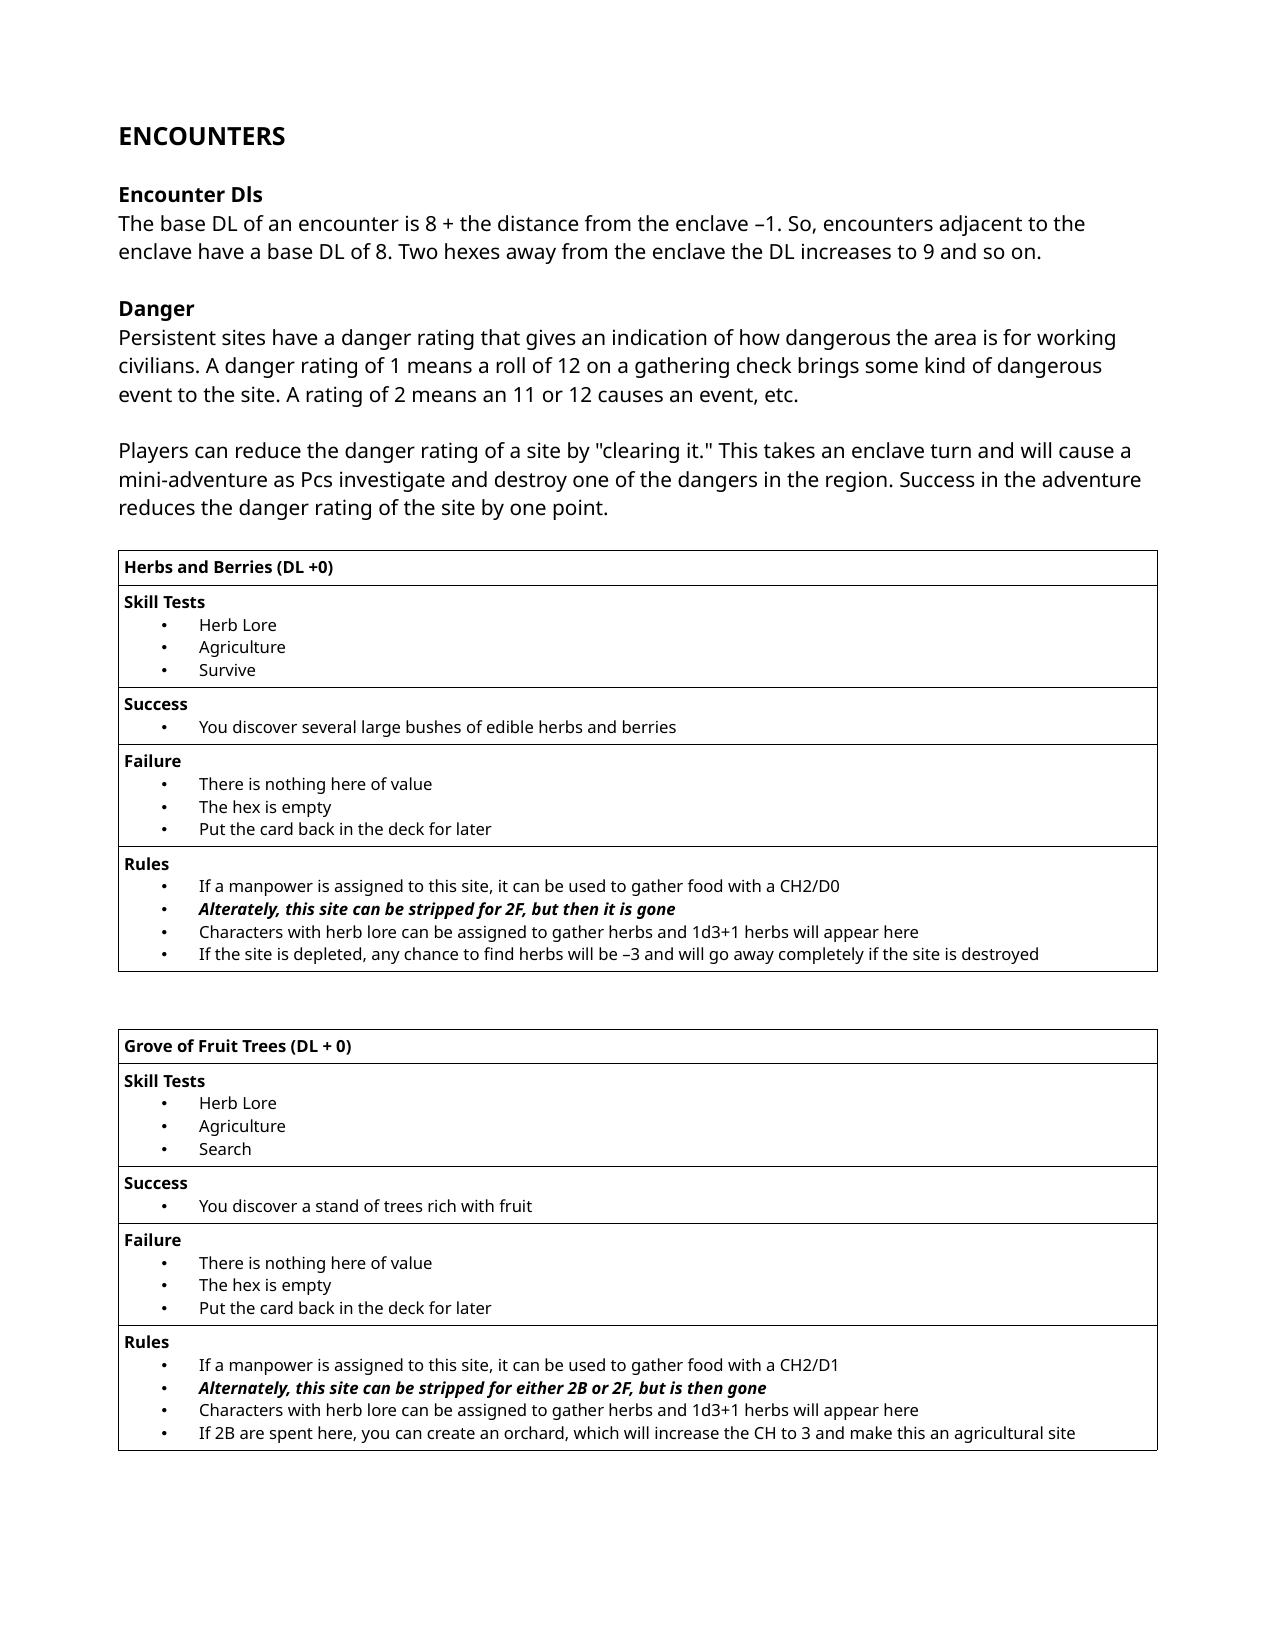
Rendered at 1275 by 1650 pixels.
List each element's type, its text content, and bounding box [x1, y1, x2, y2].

text Danger [118, 294, 1157, 323]
text Persistent sites have a danger rating that gives an indication of how dangerous the area is for working civilians. A danger rating of 1 means a roll of 12 on a gathering check brings some kind of dangerous event to the site. A rating of 2 means an 11 or 12 causes an event, etc. [118, 323, 1157, 408]
table_cell Failure There is nothing here of value The hex is empty Put the card back in the deck for later [119, 1224, 1157, 1325]
table_cell Skill Tests Herb Lore Agriculture Survive [119, 586, 1157, 687]
table_cell Success You discover a stand of trees rich with fruit [119, 1167, 1157, 1223]
table_cell Skill Tests Herb Lore Agriculture Search [119, 1064, 1157, 1166]
table_cell Success You discover several large bushes of edible herbs and berries [119, 688, 1157, 744]
text Encounter Dls [118, 181, 1157, 209]
text Players can reduce the danger rating of a site by "clearing it." This takes an enclave turn and will cause a mini-adventure as Pcs investigate and destroy one of the dangers in the region. Success in the adventure reduces the danger rating of the site by one point. [118, 437, 1157, 522]
text ENCOUNTERS [118, 118, 1157, 152]
text The base DL of an encounter is 8 + the distance from the enclave –1. So, encounters adjacent to the enclave have a base DL of 8. Two hexes away from the enclave the DL increases to 9 and so on. [118, 209, 1157, 266]
table_header Grove of Fruit Trees (DL + 0) [119, 1030, 1157, 1063]
table_cell Rules If a manpower is assigned to this site, it can be used to gather food with a CH2/D0 Alterately, this site can be stripped for 2F, but then it is gone Characters with herb lore can be assigned to gather herbs and 1d3+1 herbs will appear here If the site is depleted, any chance to find herbs will be –3 and will go away completely if the site is destroyed [119, 847, 1157, 971]
table_header Herbs and Berries (DL +0) [119, 551, 1157, 584]
table_cell Failure There is nothing here of value The hex is empty Put the card back in the deck for later [119, 745, 1157, 846]
table_cell Rules If a manpower is assigned to this site, it can be used to gather food with a CH2/D1 Alternately, this site can be stripped for either 2B or 2F, but is then gone Characters with herb lore can be assigned to gather herbs and 1d3+1 herbs will appear here If 2B are spent here, you can create an orchard, which will increase the CH to 3 and make this an agricultural site [119, 1326, 1157, 1450]
